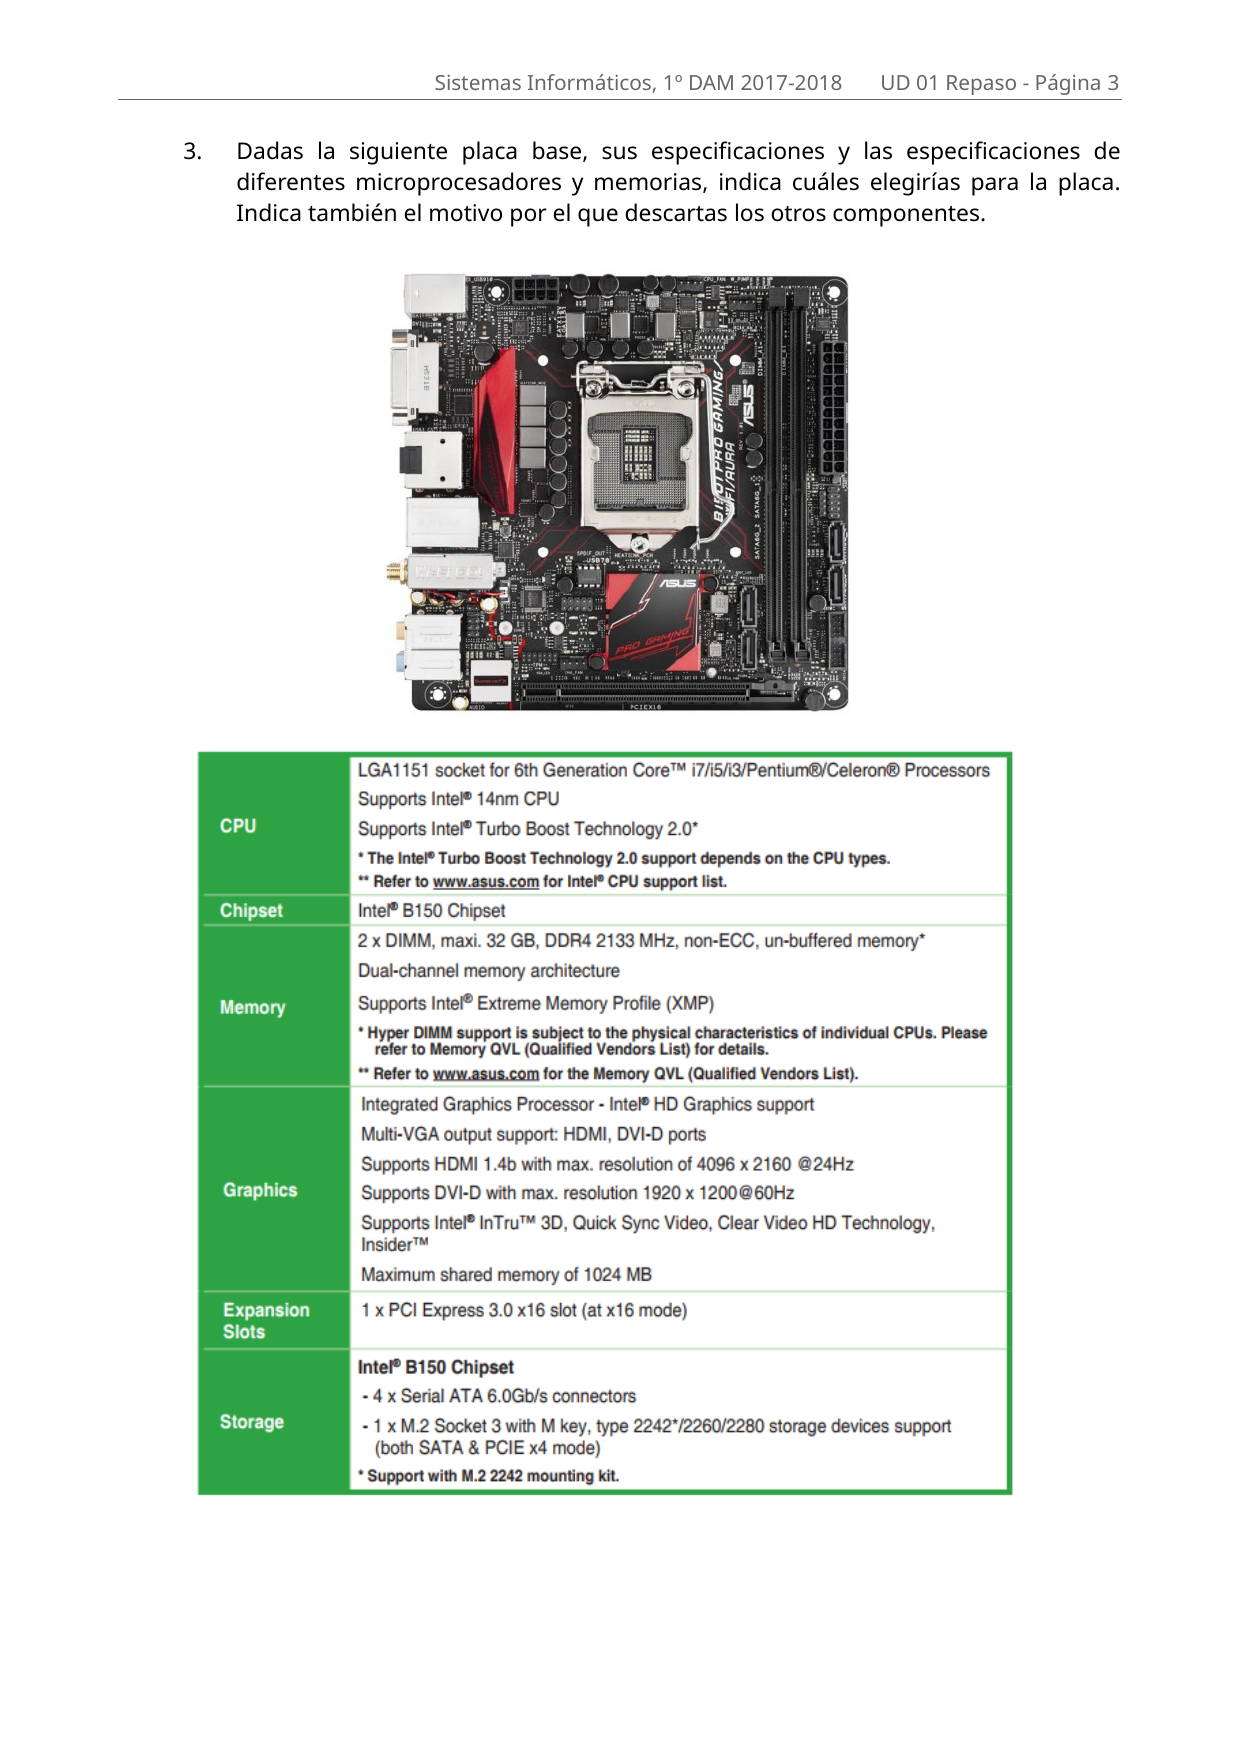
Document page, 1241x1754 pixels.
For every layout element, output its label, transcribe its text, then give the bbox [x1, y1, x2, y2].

list Dadas la siguiente placa base, sus especificaciones y las especificaciones de diferentes microprocesadores y memorias, indica cuáles elegirías para la placa. Indica también el motivo por el que descartas los otros componentes. [183, 135, 1122, 228]
picture [191, 240, 1018, 1502]
